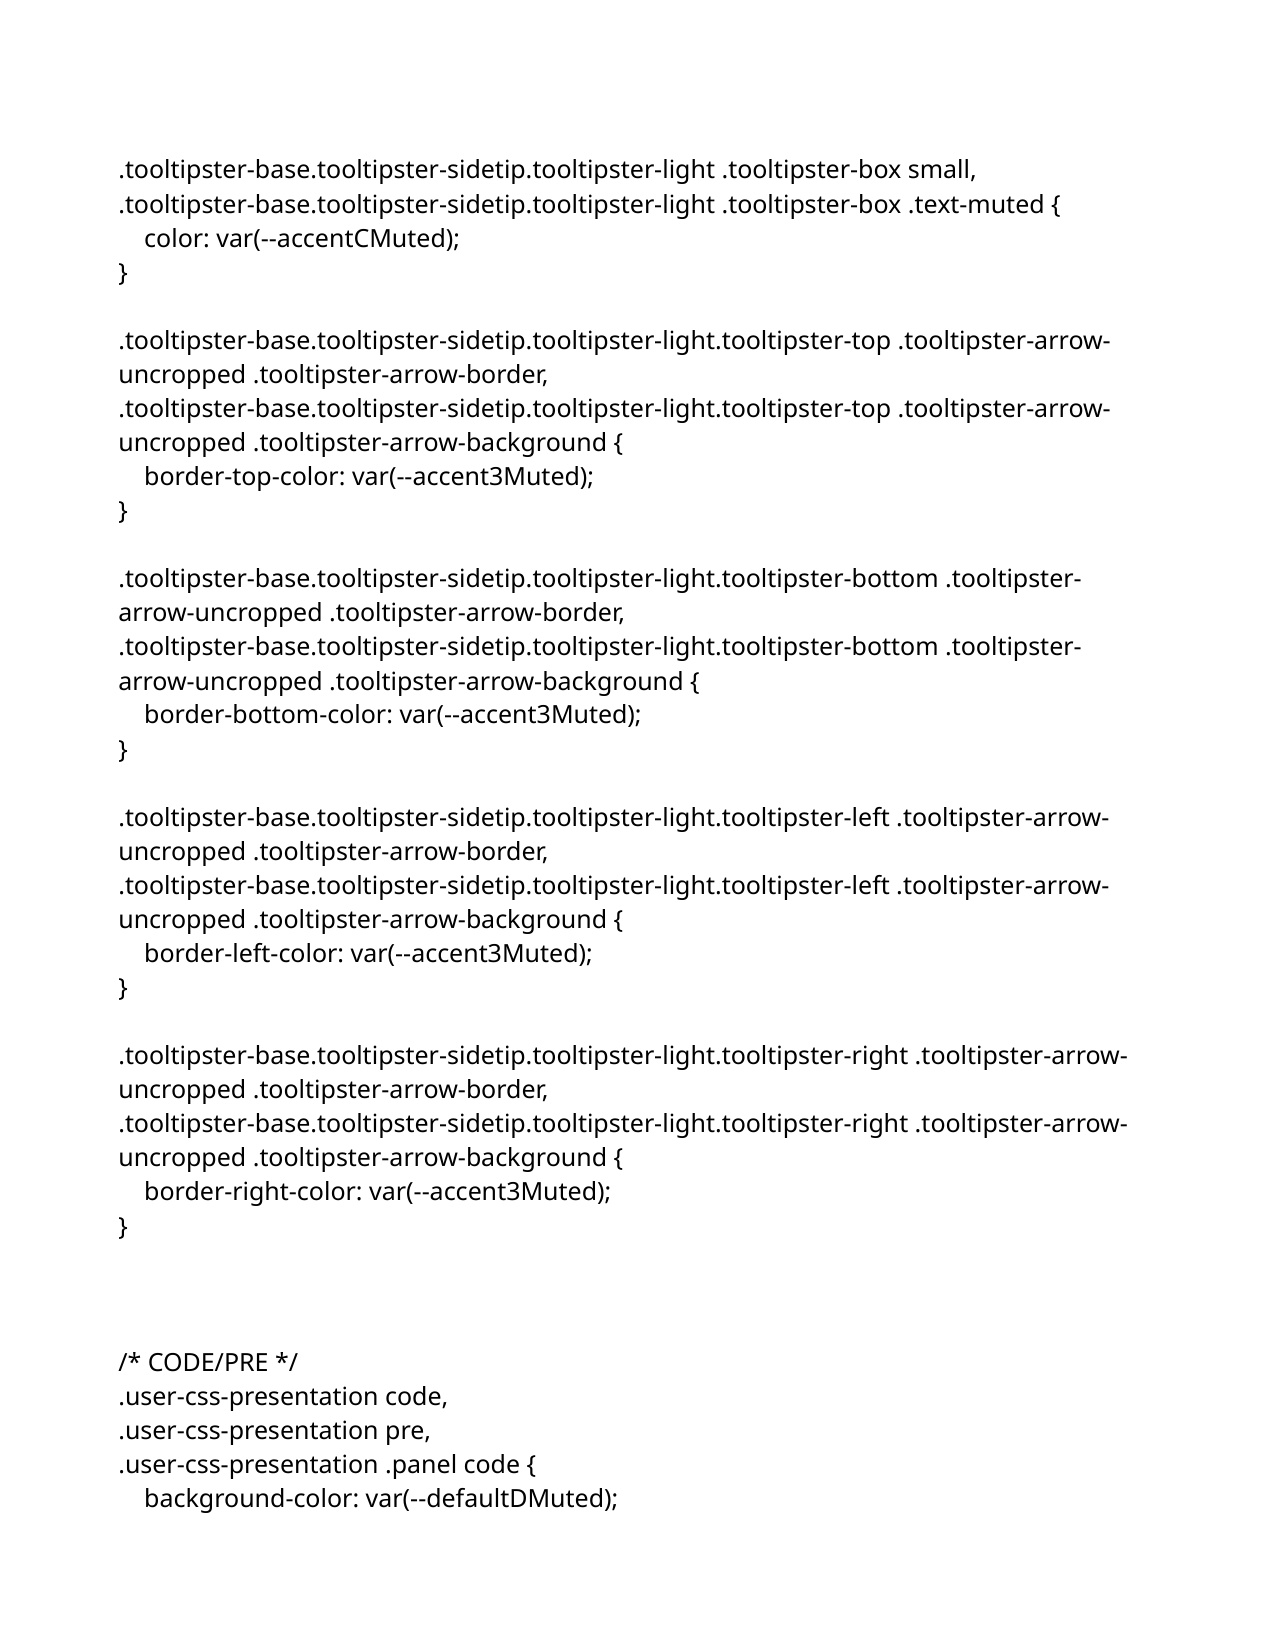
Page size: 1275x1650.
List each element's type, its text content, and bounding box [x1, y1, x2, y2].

text .tooltipster-base.tooltipster-sidetip.tooltipster-light.tooltipster-right .tooltipster-arrow-uncropped .tooltipster-arrow-background { [118, 1106, 1157, 1174]
text } [118, 254, 1157, 288]
text .user-css-presentation code, [118, 1378, 1157, 1412]
text border-right-color: var(--accent3Muted); [118, 1174, 1157, 1208]
text .tooltipster-base.tooltipster-sidetip.tooltipster-light.tooltipster-top .tooltipster-arrow-uncropped .tooltipster-arrow-border, [118, 322, 1157, 391]
text .tooltipster-base.tooltipster-sidetip.tooltipster-light.tooltipster-top .tooltipster-arrow-uncropped .tooltipster-arrow-background { [118, 391, 1157, 459]
text border-bottom-color: var(--accent3Muted); [118, 697, 1157, 731]
text .user-css-presentation .panel code { [118, 1447, 1157, 1481]
text .tooltipster-base.tooltipster-sidetip.tooltipster-light.tooltipster-right .tooltipster-arrow-uncropped .tooltipster-arrow-border, [118, 1038, 1157, 1106]
text color: var(--accentCMuted); [118, 220, 1157, 254]
text border-top-color: var(--accent3Muted); [118, 459, 1157, 493]
text } [118, 1208, 1157, 1242]
text } [118, 493, 1157, 527]
text /* CODE/PRE */ [118, 1344, 1157, 1378]
text .tooltipster-base.tooltipster-sidetip.tooltipster-light.tooltipster-bottom .tooltipster-arrow-uncropped .tooltipster-arrow-border, [118, 561, 1157, 629]
text } [118, 731, 1157, 765]
text } [118, 970, 1157, 1004]
text .tooltipster-base.tooltipster-sidetip.tooltipster-light.tooltipster-bottom .tooltipster-arrow-uncropped .tooltipster-arrow-background { [118, 629, 1157, 697]
text .tooltipster-base.tooltipster-sidetip.tooltipster-light.tooltipster-left .tooltipster-arrow-uncropped .tooltipster-arrow-border, [118, 799, 1157, 867]
text border-left-color: var(--accent3Muted); [118, 936, 1157, 970]
text .user-css-presentation pre, [118, 1412, 1157, 1447]
text .tooltipster-base.tooltipster-sidetip.tooltipster-light .tooltipster-box small, [118, 152, 1157, 186]
text background-color: var(--defaultDMuted); [118, 1481, 1157, 1515]
text .tooltipster-base.tooltipster-sidetip.tooltipster-light.tooltipster-left .tooltipster-arrow-uncropped .tooltipster-arrow-background { [118, 867, 1157, 936]
text .tooltipster-base.tooltipster-sidetip.tooltipster-light .tooltipster-box .text-muted { [118, 186, 1157, 220]
